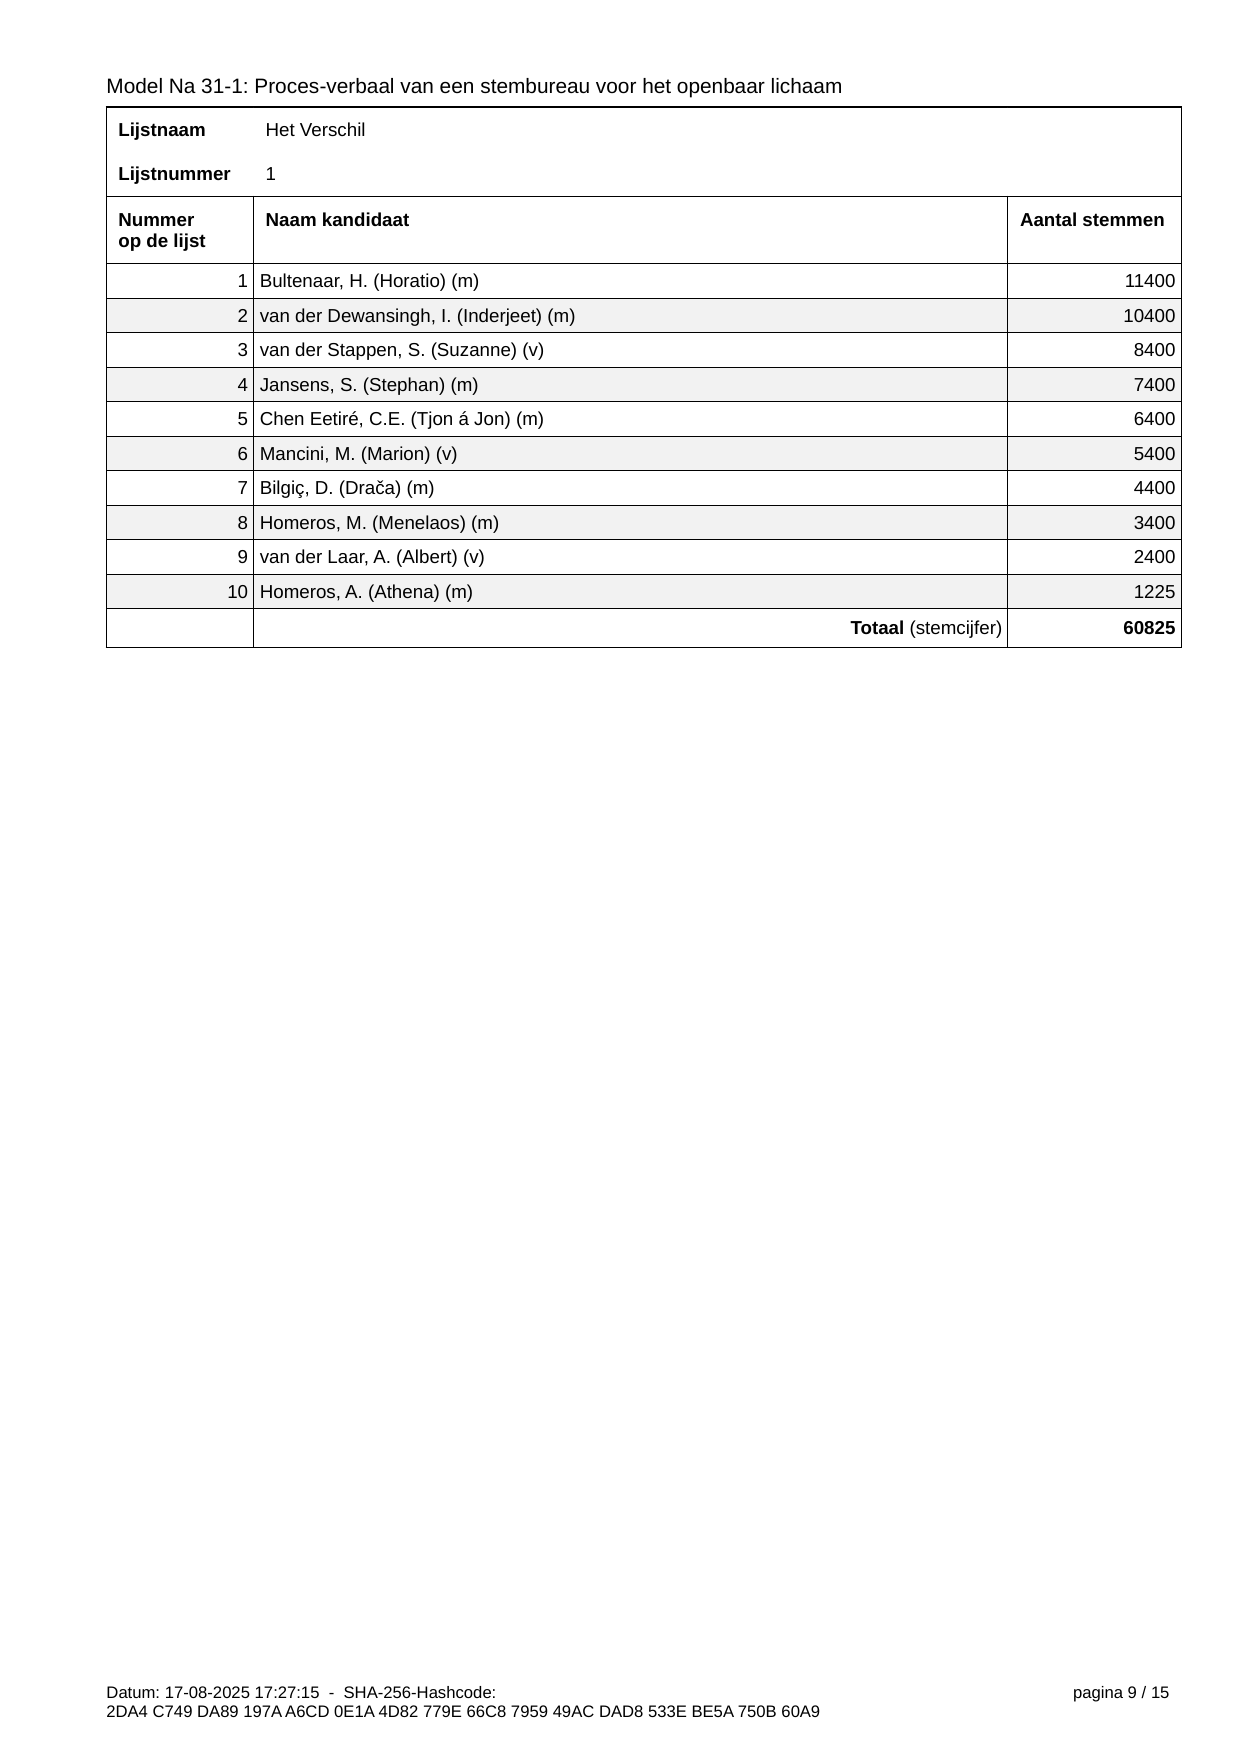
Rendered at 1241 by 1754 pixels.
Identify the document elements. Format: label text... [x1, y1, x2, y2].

table_cell [107, 609, 253, 647]
table_cell 8400 [1008, 333, 1181, 367]
table_cell 1225 [1008, 575, 1181, 608]
table_cell 1 [107, 264, 253, 298]
table_header Lijstnaam Lijstnummer [107, 108, 253, 196]
table_header Het Verschil 1 [254, 108, 1007, 196]
table_cell 9 [107, 540, 253, 574]
table_cell 2400 [1008, 540, 1181, 574]
table_cell 7400 [1008, 368, 1181, 401]
table_cell 60825 [1008, 609, 1181, 647]
table_cell 6 [107, 437, 253, 470]
table_cell 8 [107, 506, 253, 539]
table_cell 4400 [1008, 471, 1181, 505]
table_cell van der Laar, A. (Albert) (v) [254, 540, 1007, 574]
table_cell Bilgiç, D. (Drača) (m) [254, 471, 1007, 505]
table_cell Homeros, A. (Athena) (m) [254, 575, 1007, 608]
table_cell 10 [107, 575, 253, 608]
table_cell van der Stappen, S. (Suzanne) (v) [254, 333, 1007, 367]
table_cell Totaal (stemcijfer) [254, 609, 1007, 647]
table_cell Homeros, M. (Menelaos) (m) [254, 506, 1007, 539]
table_cell Aantal stemmen [1008, 197, 1181, 263]
table_cell Mancini, M. (Marion) (v) [254, 437, 1007, 470]
table_cell 3400 [1008, 506, 1181, 539]
table_cell 6400 [1008, 402, 1181, 436]
table_cell 5 [107, 402, 253, 436]
table_cell Nummer op de lijst [107, 197, 253, 263]
table_cell van der Dewansingh, I. (Inderjeet) (m) [254, 299, 1007, 332]
table_cell 7 [107, 471, 253, 505]
table_cell 2 [107, 299, 253, 332]
table_cell Naam kandidaat [254, 197, 1007, 263]
table_cell 10400 [1008, 299, 1181, 332]
table_cell 4 [107, 368, 253, 401]
table_header [1008, 108, 1181, 196]
table_cell 5400 [1008, 437, 1181, 470]
table_cell 11400 [1008, 264, 1181, 298]
table_cell Chen Eetiré, C.E. (Tjon á Jon) (m) [254, 402, 1007, 436]
table_cell Jansens, S. (Stephan) (m) [254, 368, 1007, 401]
table_cell Bultenaar, H. (Horatio) (m) [254, 264, 1007, 298]
table_cell 3 [107, 333, 253, 367]
